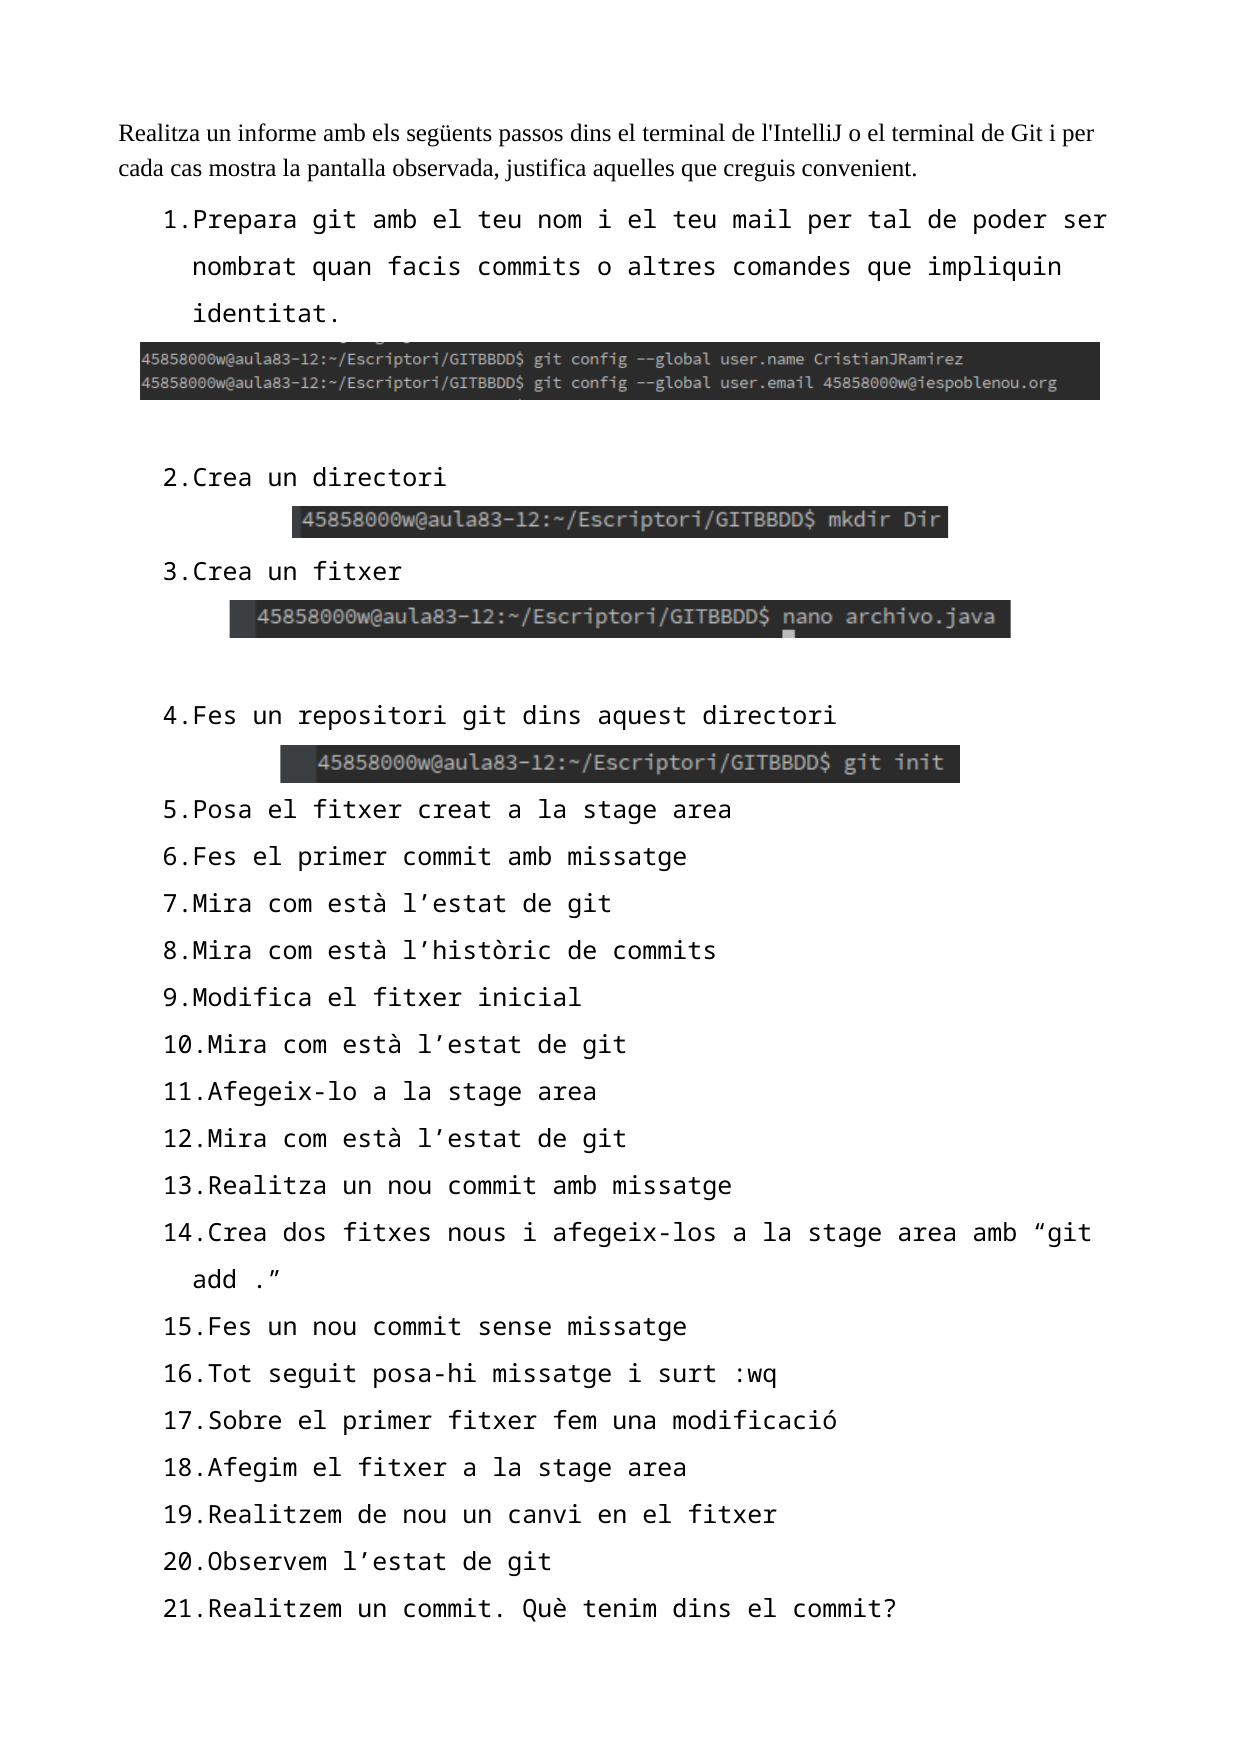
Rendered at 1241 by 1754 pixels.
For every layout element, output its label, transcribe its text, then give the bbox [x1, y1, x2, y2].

list Mira com està l’estat de git [162, 1121, 1122, 1155]
list Mira com està l’estat de git [162, 1027, 1122, 1061]
list Modifica el fitxer inicial [162, 980, 1122, 1014]
list Mira com està l’històric de commits [162, 933, 1122, 967]
list Tot seguit posa-hi missatge i surt :wq [162, 1356, 1122, 1390]
list Crea un fitxer [162, 553, 1122, 588]
list Afegim el fitxer a la stage area [162, 1449, 1122, 1484]
list Realitzem de nou un canvi en el fitxer [162, 1497, 1122, 1531]
list Realitzem un commit. Què tenim dins el commit? [162, 1591, 1122, 1624]
list Prepara git amb el teu nom i el teu mail per tal de poder ser nombrat quan facis commits o altres comandes que impliquin identitat. [162, 202, 1122, 330]
picture [292, 506, 949, 538]
picture [140, 342, 1100, 400]
list Fes un repositori git dins aquest directori [162, 698, 1122, 732]
text Realitza un informe amb els següents passos dins el terminal de l'IntelliJ o el terminal de Git i per cada cas mostra la pantalla observada, justifica aquelles que creguis convenient. [118, 118, 1122, 181]
list Fes el primer commit amb missatge [162, 839, 1122, 873]
picture [229, 600, 1011, 638]
list Posa el fitxer creat a la stage area [162, 792, 1122, 826]
picture [280, 745, 960, 783]
list Fes un nou commit sense missatge [162, 1309, 1122, 1343]
list Realitza un nou commit amb missatge [162, 1168, 1122, 1202]
list Observem l’estat de git [162, 1543, 1122, 1578]
list Sobre el primer fitxer fem una modificació [162, 1403, 1122, 1437]
list Afegeix-lo a la stage area [162, 1074, 1122, 1108]
list Crea dos fitxes nous i afegeix-los a la stage area amb “git add .” [162, 1215, 1122, 1296]
list Crea un directori [162, 459, 1122, 494]
list Mira com està l’estat de git [162, 886, 1122, 920]
